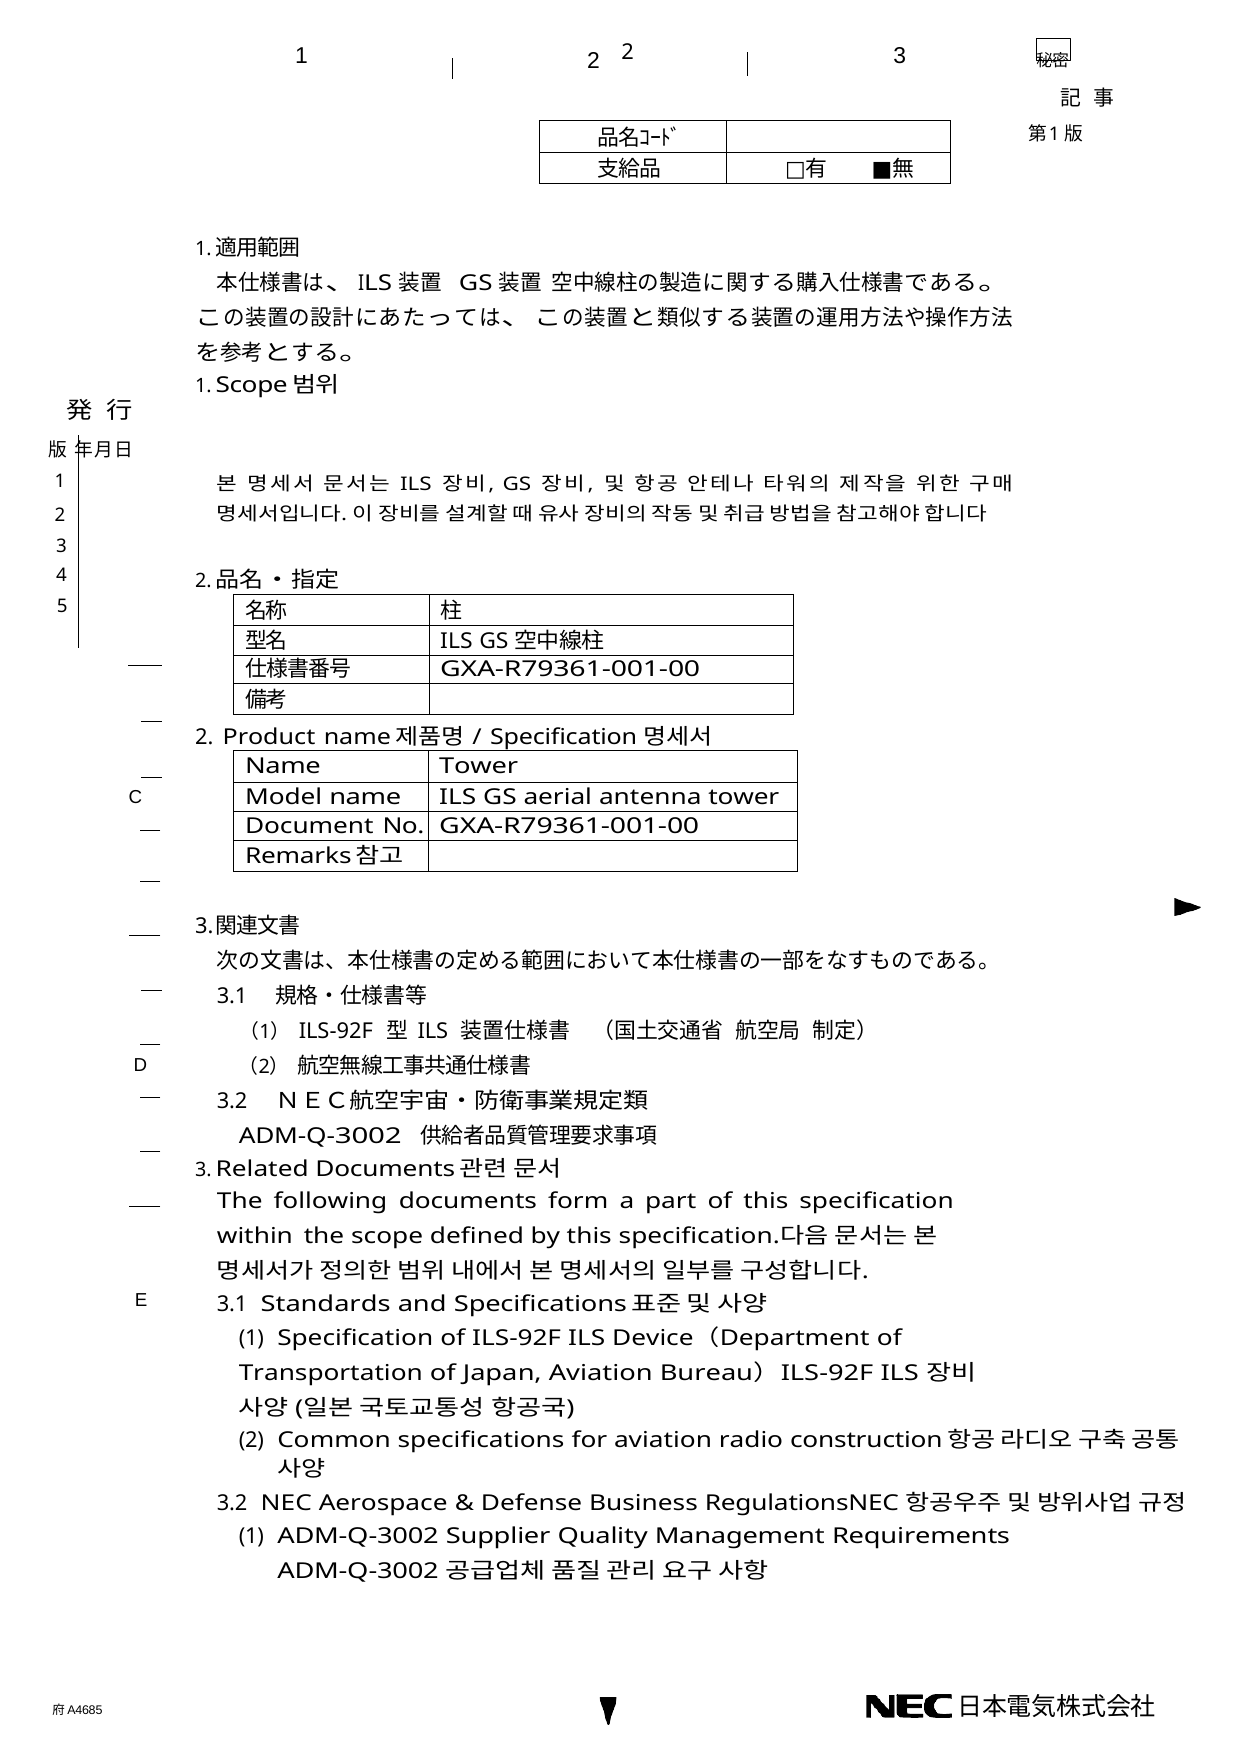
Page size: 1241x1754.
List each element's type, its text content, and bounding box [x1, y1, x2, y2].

table_cell Document No. [234, 812, 428, 840]
text 版 年月日 [49, 434, 155, 462]
list Scope범위 [195, 370, 1213, 398]
list Product name제품명 / Specification 명세서 [195, 719, 1213, 750]
table_header Tower [429, 751, 797, 782]
list ＮＥＣ航空宇宙・防衛事業規定類 ADM-Q-3002 供給者品質管理要求事項 [217, 1083, 659, 1150]
text 発 行 [67, 398, 1213, 430]
picture [1174, 898, 1201, 916]
table_cell [429, 841, 797, 871]
text 次の文書は、本仕様書の定める範囲において本仕様書の一部をなすものである。 [217, 943, 1213, 975]
list 規格・仕様書等 [217, 978, 1213, 1010]
list 航空無線工事共通仕様書 [238, 1048, 1213, 1080]
table_cell [430, 684, 793, 714]
text D [29, 1053, 148, 1075]
text 品名ｺｰﾄﾞ [597, 122, 726, 151]
list 関連文書 [195, 908, 1213, 940]
text 記 事 [971, 81, 1204, 112]
text The following documents form a part of this specification within the scope defined by this specification.다음 문서는 본 명세서가 정의한 범위 내에서 본 명세서의 일부를 구성합니다. [217, 1185, 1014, 1285]
text 4 [56, 561, 155, 587]
list Related Documents관련 문서 [195, 1153, 1213, 1182]
picture [866, 1694, 952, 1718]
table_cell GXA-R79361-001-00 [430, 656, 793, 683]
table_header Name [234, 751, 428, 782]
table_cell GXA-R79361-001-00 [429, 812, 797, 840]
table_cell ILS GS 空中線柱 [430, 626, 793, 654]
table_cell ILS GS aerial antenna tower [429, 783, 797, 811]
list NEC Aerospace & Defense Business RegulationsNEC 항공우주 및 방위사업 규정 [217, 1485, 1213, 1517]
table_header 柱 [430, 595, 793, 625]
picture [599, 1697, 617, 1725]
text 秘密 [1036, 43, 1071, 64]
text 5 [57, 592, 155, 617]
list 適用範囲 [195, 230, 1213, 262]
table_cell 備考 [234, 684, 429, 714]
text 本仕様書は、ILS 装置 GS 装置 空中線柱の製造に関する購入仕様書である。この装置の設計にあたっては、この装置と類似する装置の運用方法や操作方法を参考とする。 [195, 265, 1015, 366]
text 支給品 [597, 154, 726, 182]
text E [29, 1289, 148, 1311]
table_cell 型名 [234, 626, 429, 654]
text □有 ■無 [785, 154, 949, 182]
list Specification of ILS-92F ILS Device（Department of Transportation of Japan, Aviation Bureau）ILS-92F ILS 장비 사양 (일본 국토교통성 항공국) [238, 1320, 1014, 1422]
text 1 [54, 467, 155, 493]
list Common specifications for aviation radio construction항공 라디오 구축 공통 사양 [238, 1425, 1213, 1482]
list 品名・指定 [195, 562, 1213, 594]
table_header 名称 [234, 595, 429, 625]
list Standards and Specifications표준 및 사양 [217, 1288, 1213, 1317]
text C [29, 786, 143, 808]
text 第 1 版 [962, 119, 1153, 146]
text 2 [54, 501, 155, 527]
list ADM-Q-3002 Supplier Quality Management Requirements [238, 1520, 1213, 1550]
table_cell 仕様書番号 [234, 656, 429, 683]
list ADM-Q-3002 공급업체 품질 관리 요구 사항 [238, 1553, 1213, 1585]
text 본 명세서 문서는 ILS 장비, GS 장비, 및 항공 안테나 타워의 제작을 위한 구매 명세서입니다. 이 장비를 설계할 때 유사 장비의 작동 및 취급 방법을 참고해야 합니다 [217, 469, 1014, 526]
text 1 2 3 [295, 36, 906, 70]
table_cell Model name [234, 783, 428, 811]
text 3 [56, 533, 155, 558]
table_cell Remarks참고 [234, 841, 428, 871]
list ILS-92F 型ILS 装置仕様書 （国土交通省 航空局 制定） [239, 1013, 1213, 1045]
